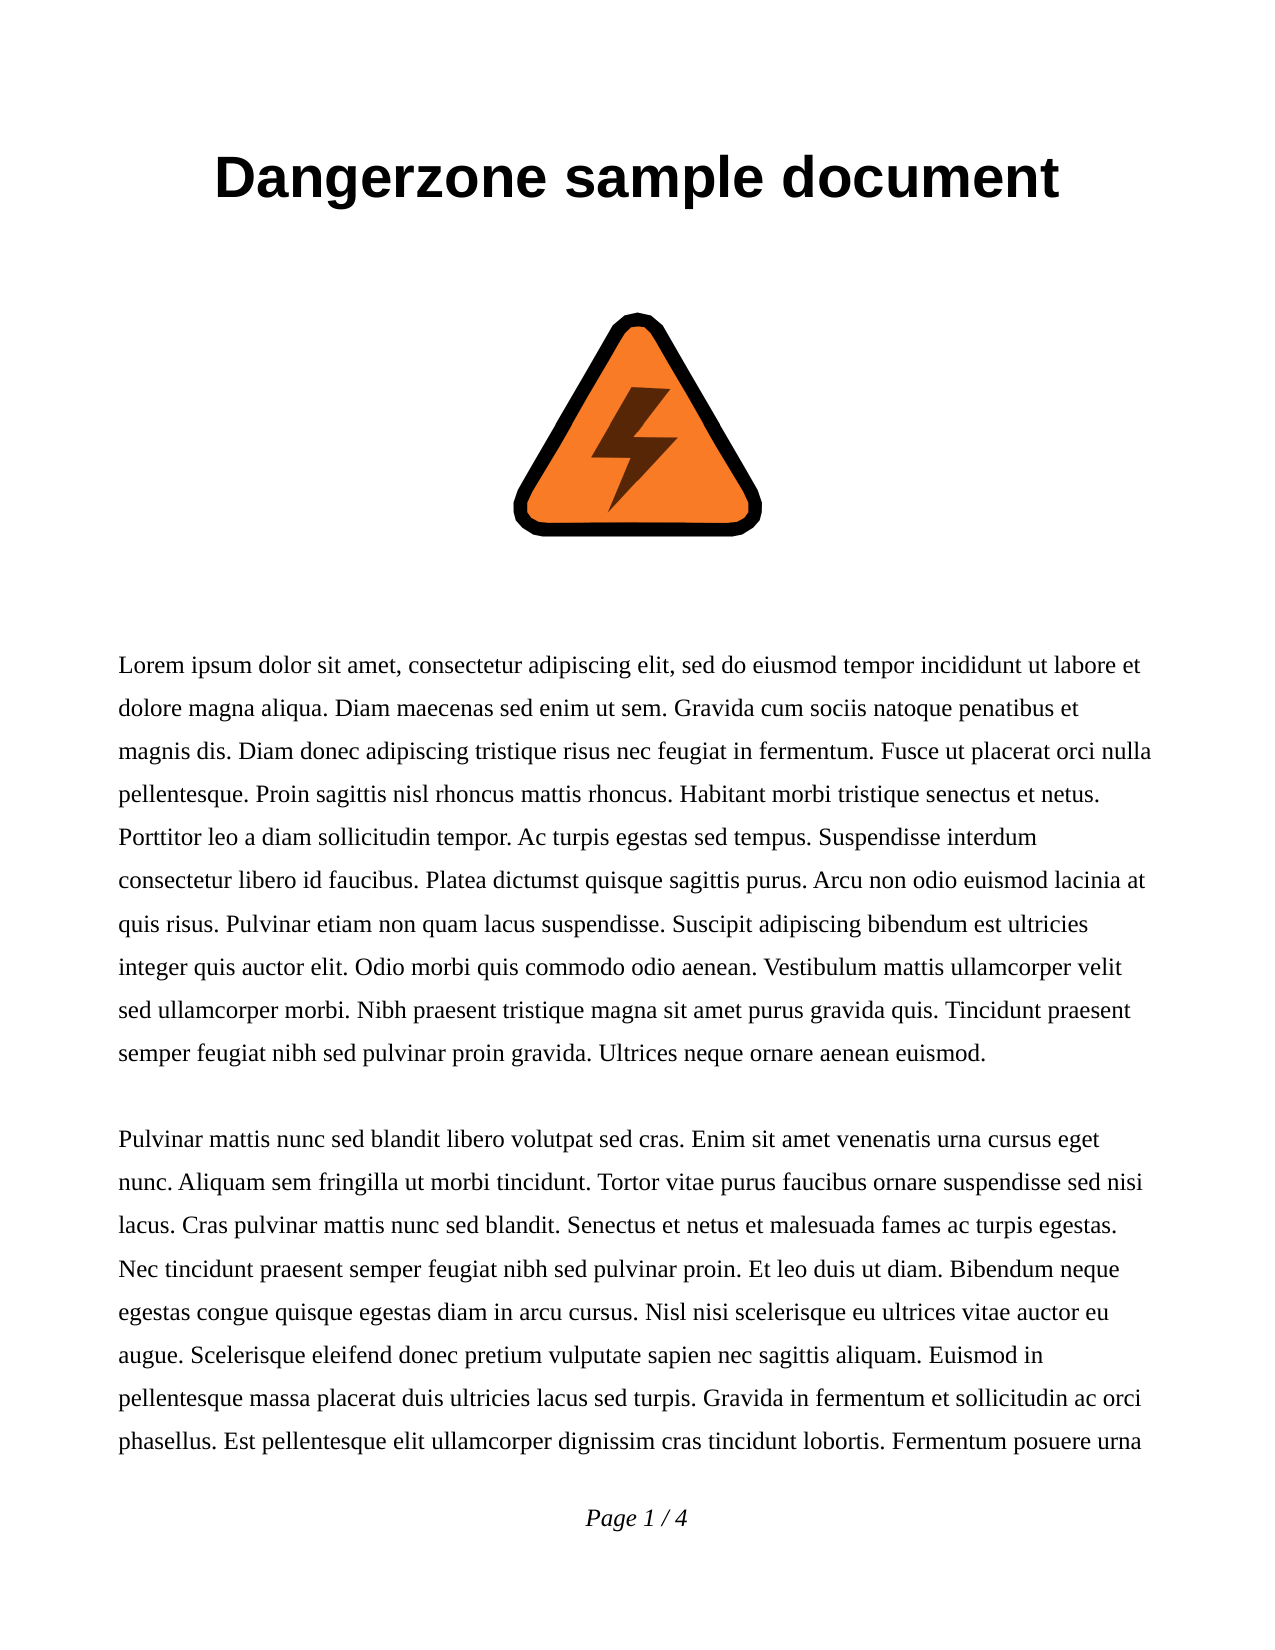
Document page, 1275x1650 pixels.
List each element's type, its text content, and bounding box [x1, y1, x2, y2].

text Pulvinar mattis nunc sed blandit libero volutpat sed cras. Enim sit amet venenatis urna cursus eget nunc. Aliquam sem fringilla ut morbi tincidunt. Tortor vitae purus faucibus ornare suspendisse sed nisi lacus. Cras pulvinar mattis nunc sed blandit. Senectus et netus et malesuada fames ac turpis egestas. Nec tincidunt praesent semper feugiat nibh sed pulvinar proin. Et leo duis ut diam. Bibendum neque egestas congue quisque egestas diam in arcu cursus. Nisl nisi scelerisque eu ultrices vitae auctor eu augue. Scelerisque eleifend donec pretium vulputate sapien nec sagittis aliquam. Euismod in pellentesque massa placerat duis ultricies lacus sed turpis. Gravida in fermentum et sollicitudin ac orci phasellus. Est pellentesque elit ullamcorper dignissim cras tincidunt lobortis. Fermentum posuere urna [118, 1124, 1157, 1455]
text Lorem ipsum dolor sit amet, consectetur adipiscing elit, sed do eiusmod tempor incididunt ut labore et dolore magna aliqua. Diam maecenas sed enim ut sem. Gravida cum sociis natoque penatibus et magnis dis. Diam donec adipiscing tristique risus nec feugiat in fermentum. Fusce ut placerat orci nulla pellentesque. Proin sagittis nisl rhoncus mattis rhoncus. Habitant morbi tristique senectus et netus. Porttitor leo a diam sollicitudin tempor. Ac turpis egestas sed tempus. Suspendisse interdum consectetur libero id faucibus. Platea dictumst quisque sagittis purus. Arcu non odio euismod lacinia at quis risus. Pulvinar etiam non quam lacus suspendisse. Suscipit adipiscing bibendum est ultricies integer quis auctor elit. Odio morbi quis commodo odio aenean. Vestibulum mattis ullamcorper velit sed ullamcorper morbi. Nibh praesent tristique magna sit amet purus gravida quis. Tincidunt praesent semper feugiat nibh sed pulvinar proin gravida. Ultrices neque ornare aenean euismod. [118, 650, 1157, 1067]
picture [512, 299, 763, 550]
title Dangerzone sample document [118, 143, 1157, 210]
